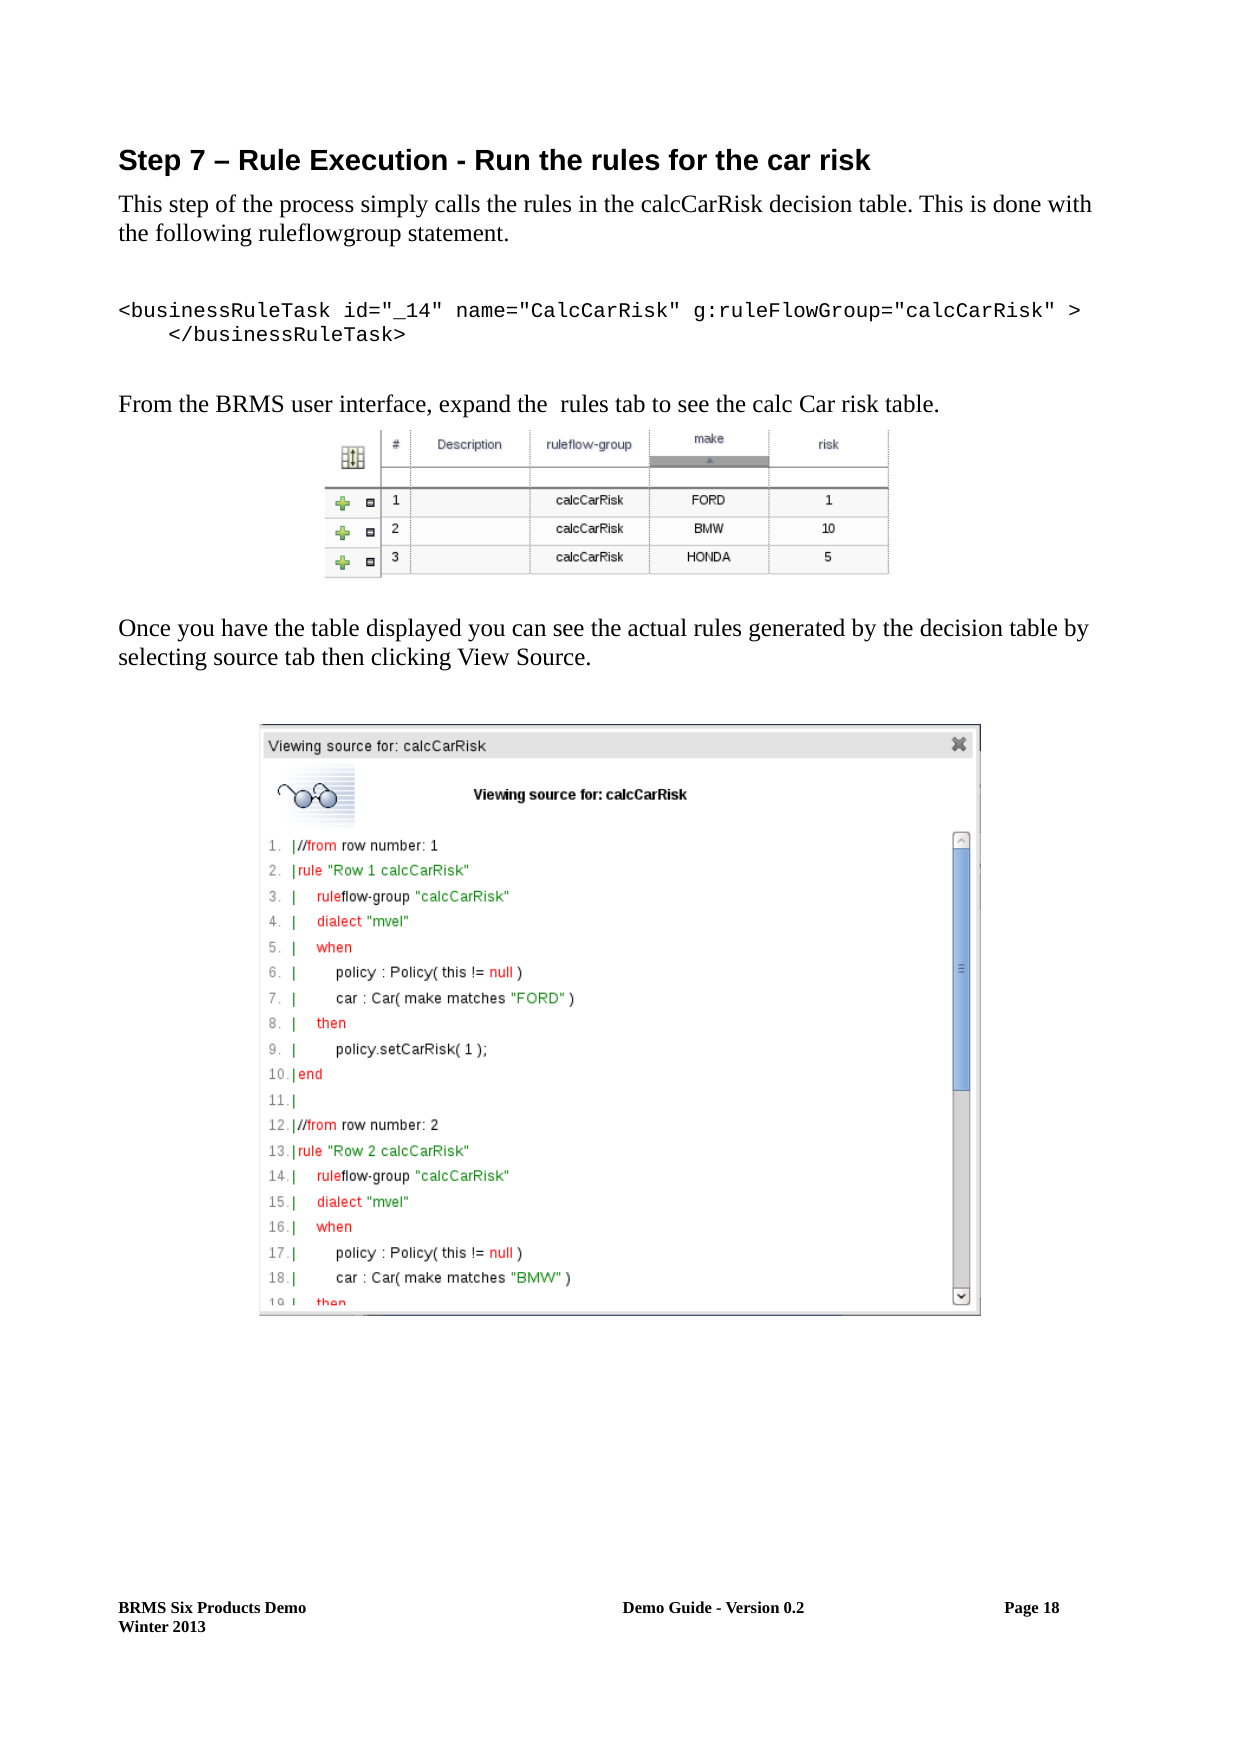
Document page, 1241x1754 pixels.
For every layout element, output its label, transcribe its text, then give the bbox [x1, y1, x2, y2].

picture [259, 724, 981, 1316]
text </businessRuleTask> [118, 324, 1122, 348]
picture [319, 430, 921, 603]
text <businessRuleTask id="_14" name="CalcCarRisk" g:ruleFlowGroup="calcCarRisk" > [118, 300, 1122, 324]
text From the BRMS user interface, expand the rules tab to see the calc Car risk table. [118, 389, 1122, 418]
text This step of the process simply calls the rules in the calcCarRisk decision table. This is done with the following ruleflowgroup statement. [118, 189, 1122, 247]
subtitle Step 7 – Rule Execution - Run the rules for the car risk [118, 143, 1122, 177]
text Once you have the table displayed you can see the actual rules generated by the decision table by selecting source tab then clicking View Source. [118, 613, 1122, 671]
